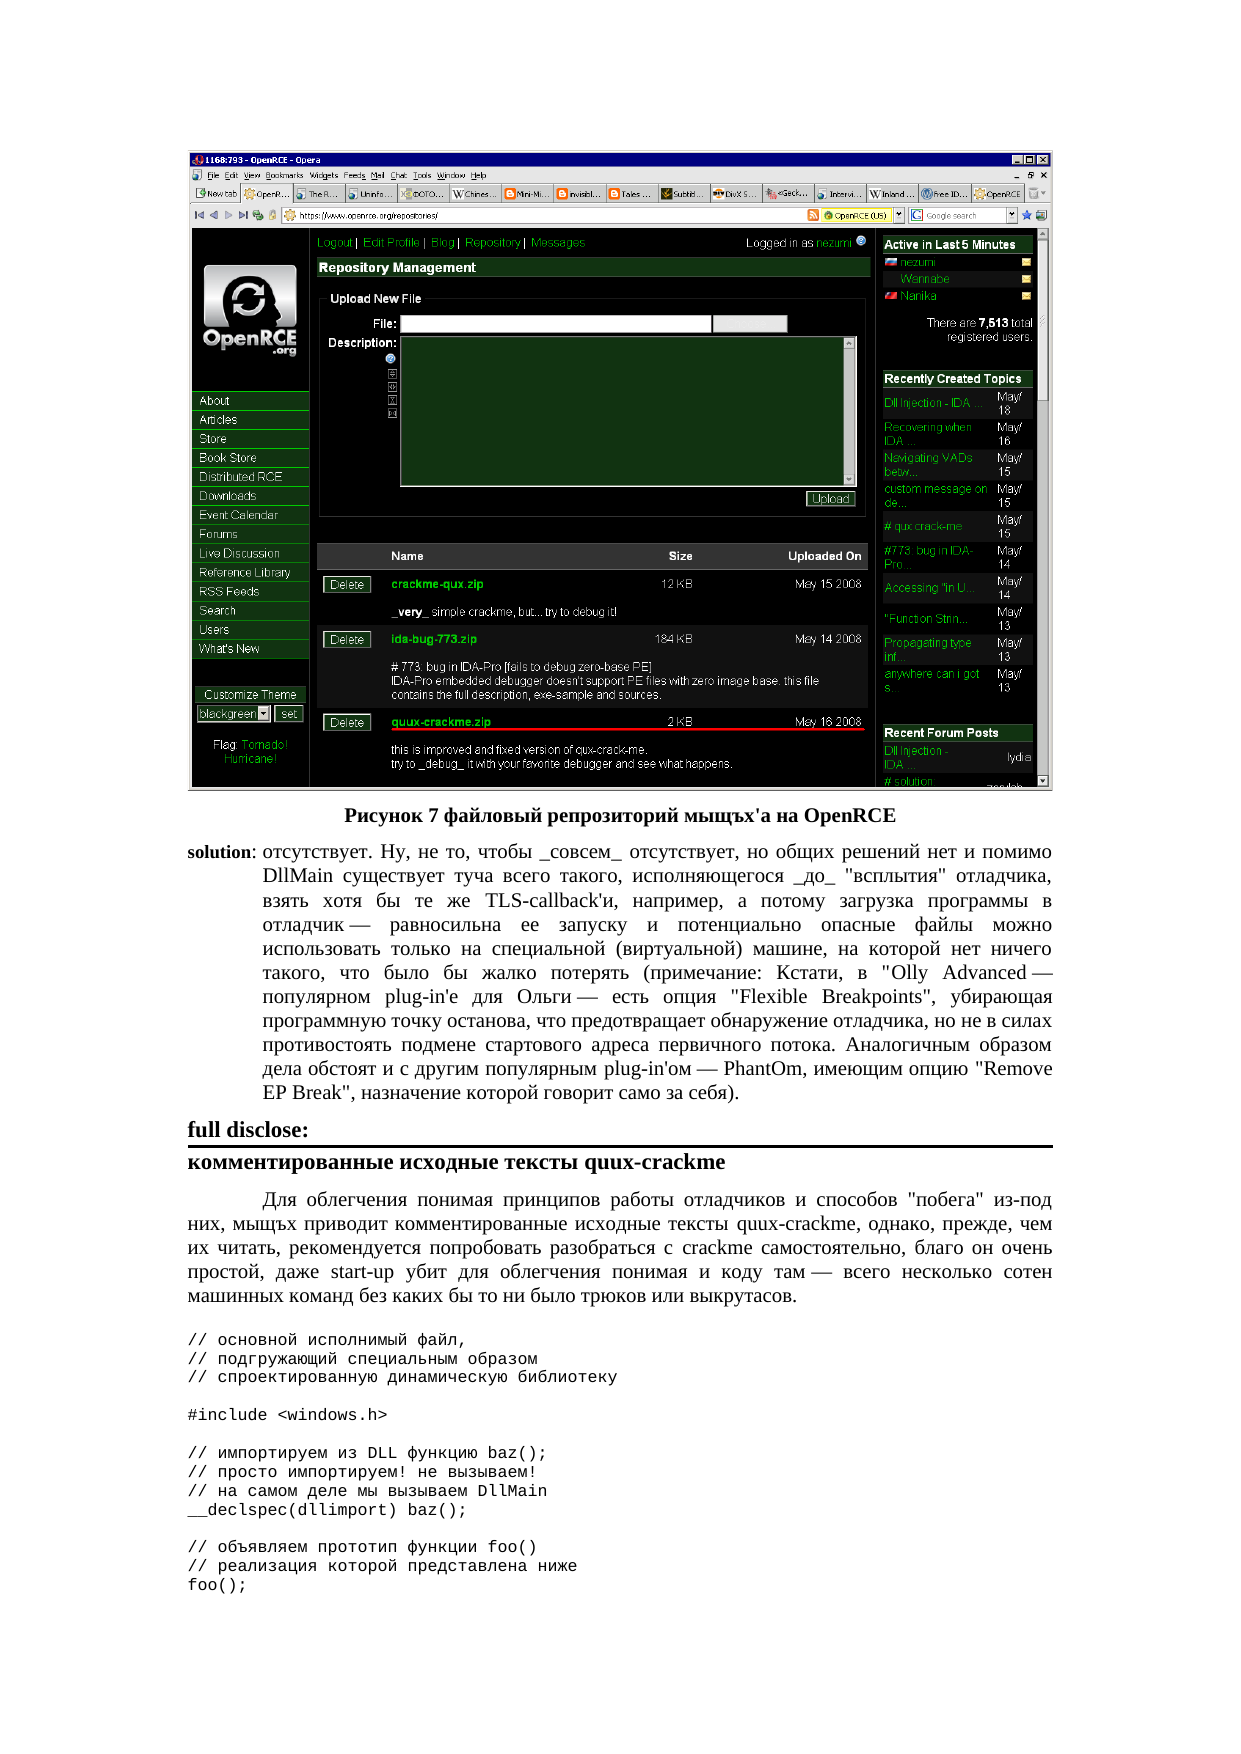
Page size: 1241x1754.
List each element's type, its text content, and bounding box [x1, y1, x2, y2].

text foo(); [187, 1576, 1053, 1595]
picture [187, 150, 1053, 791]
text #include <windows.h> [187, 1407, 1053, 1426]
text комментированные исходные тексты quux-crackme [187, 1148, 1053, 1174]
text Рисунок 7 файловый репрозиторий мыщъх'а на OpenRCE [187, 803, 1053, 827]
text Для облегчения понимая принципов работы отладчиков и способов "побега" из-под них, мыщъх приводит комментированные исходные тексты quux-crackme, однако, прежде, чем их читать, рекомендуется попробовать разобраться с crackme самостоятельно, благо он очень простой, даже start-up убит для облегчения понимая и коду там — всего несколько сотен машинных команд без каких бы то ни было трюков или выкрутасов. [187, 1187, 1053, 1307]
text full disclose: [187, 1117, 1053, 1148]
text // объявляем прототип функции foo() [187, 1539, 1053, 1558]
text __declspec(dllimport) baz(); [187, 1501, 1053, 1520]
text solution: отсутствует. Ну, не то, чтобы _совсем_ отсутствует, но общих решений нет и помимо DllMain существует туча всего такого, исполняющегося _до_ "всплытия" отладчика, взять хотя бы те же TLS-callback'и, например, а потому загрузка программы в отладчик — равносильна ее запуску и потенциально опасные файлы можно использовать только на специальной (виртуальной) машине, на которой нет ничего такого, что было бы жалко потерять (примечание: Кстати, в "Olly Advanced — популярном plug-in'е для Ольги — есть опция "Flexible Breakpoints", убирающая программную точку останова, что предотвращает обнаружение отладчика, но не в силах противостоять подмене стартового адреса первичного потока. Аналогичным образом дела обстоят и с другим популярным plug-in'ом — PhantOm, имеющим опцию "Remove EP Break", назначение которой говорит само за себя). [187, 839, 1053, 1104]
text // просто импортируем! не вызываем! [187, 1463, 1053, 1482]
text // импортируем из DLL функцию baz(); [187, 1444, 1053, 1463]
text // подгружающий специальным образом [187, 1350, 1053, 1369]
text // основной исполнимый файл, [187, 1331, 1053, 1350]
text // спроектированную динамическую библиотеку [187, 1369, 1053, 1388]
text // на самом деле мы вызываем DllMain [187, 1482, 1053, 1501]
text // реализация которой представлена ниже [187, 1558, 1053, 1576]
